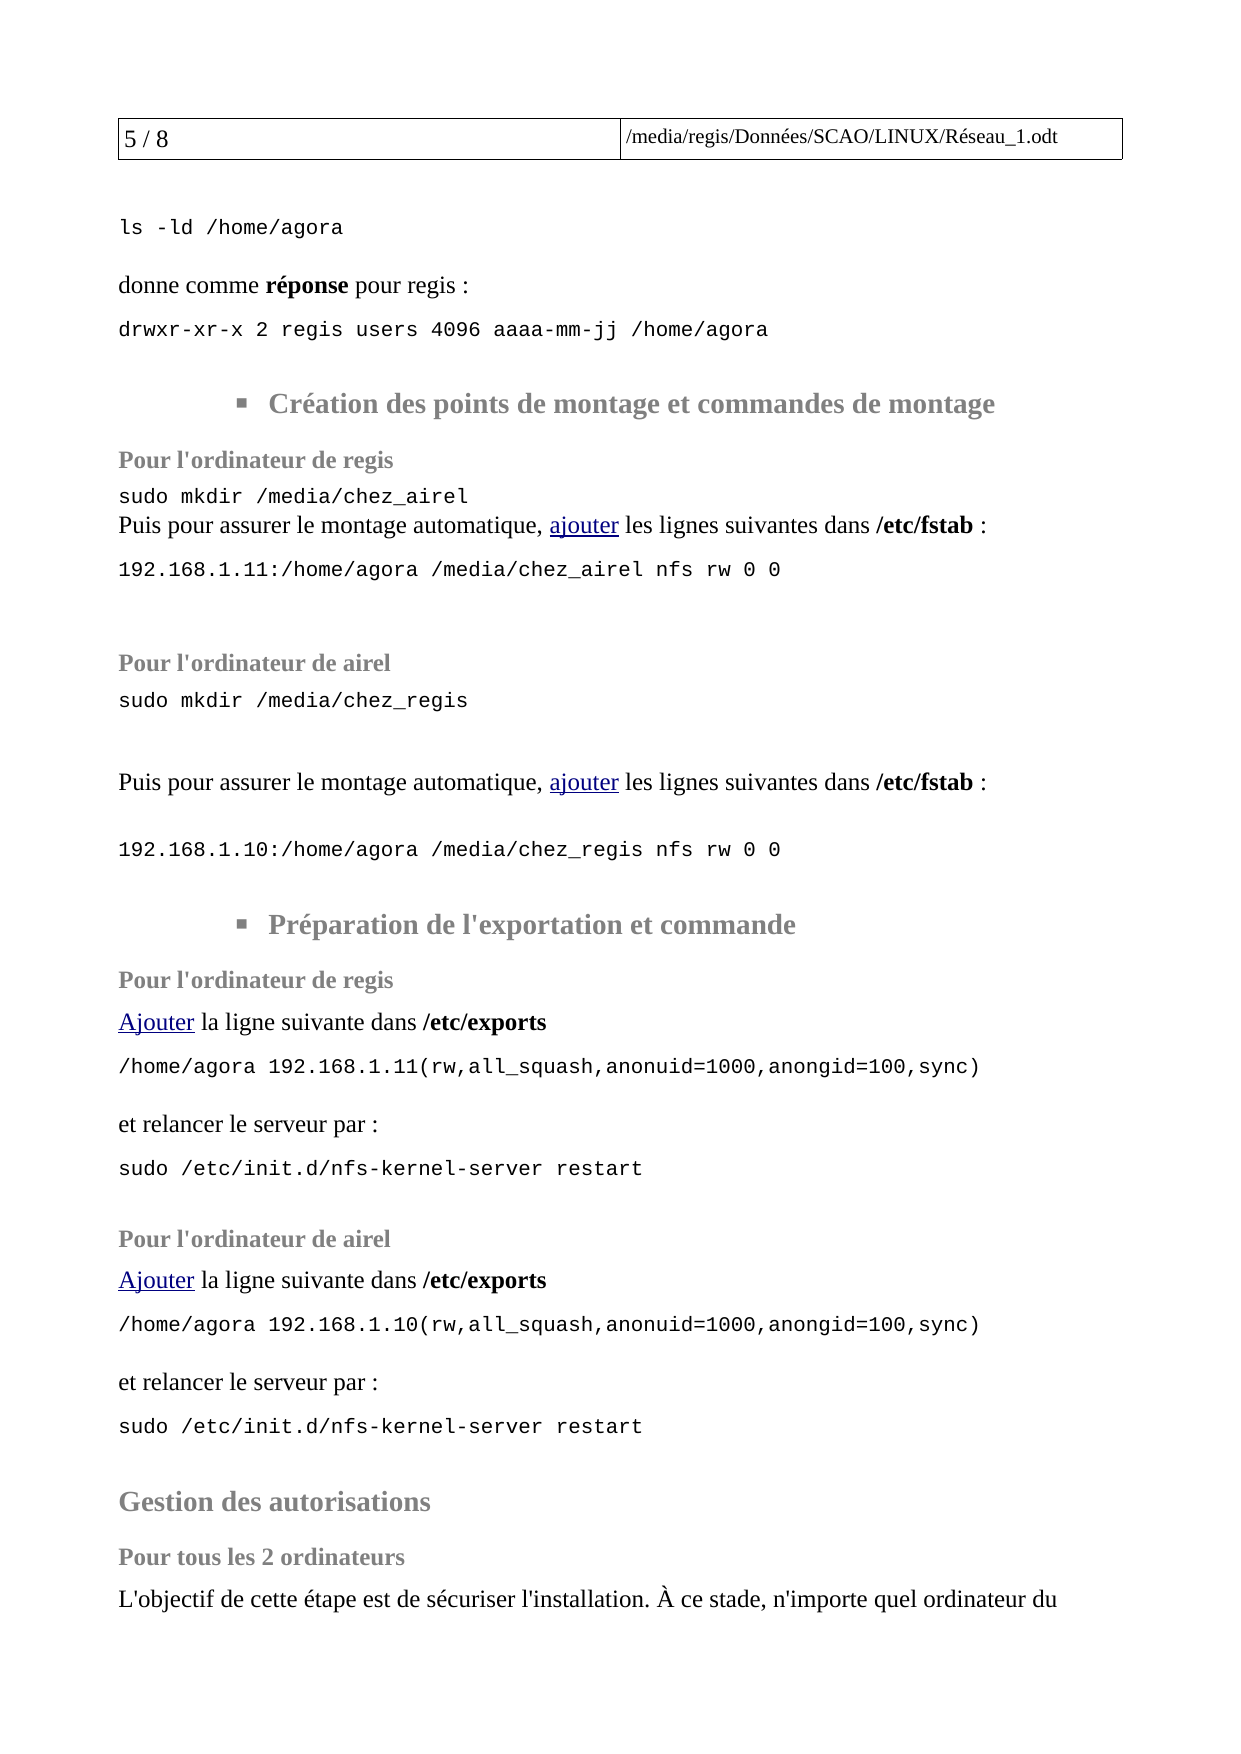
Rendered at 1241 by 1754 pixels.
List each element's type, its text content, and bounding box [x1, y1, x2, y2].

text ls -ld /home/agora [118, 217, 1122, 240]
text et relancer le serveur par : [118, 1367, 1122, 1396]
text sudo mkdir /media/chez_airel [118, 487, 1122, 510]
text sudo /etc/init.d/nfs-kernel-server restart [118, 1158, 1122, 1182]
text Ajouter la ligne suivante dans /etc/exports [118, 1265, 1122, 1294]
subtitle Création des points de montage et commandes de montage [231, 387, 1122, 420]
text 192.168.1.10:/home/agora /media/chez_regis nfs rw 0 0 [118, 839, 1122, 863]
text sudo mkdir /media/chez_regis [118, 690, 1122, 713]
text et relancer le serveur par : [118, 1109, 1122, 1138]
text L'objectif de cette étape est de sécuriser l'installation. À ce stade, n'importe quel ordinateur du [118, 1584, 1122, 1612]
text drwxr-xr-x 2 regis users 4096 aaaa-mm-jj /home/agora [118, 319, 1122, 343]
text /home/agora 192.168.1.11(rw,all_squash,anonuid=1000,anongid=100,sync) [118, 1056, 1122, 1079]
subtitle Pour l'ordinateur de airel [118, 1224, 1122, 1252]
text /home/agora 192.168.1.10(rw,all_squash,anonuid=1000,anongid=100,sync) [118, 1314, 1122, 1338]
text 192.168.1.11:/home/agora /media/chez_airel nfs rw 0 0 [118, 559, 1122, 583]
subtitle Pour tous les 2 ordinateurs [118, 1542, 1122, 1571]
subtitle Préparation de l'exportation et commande [231, 907, 1122, 941]
subtitle Gestion des autorisations [118, 1484, 1122, 1517]
text Ajouter la ligne suivante dans /etc/exports [118, 1007, 1122, 1036]
text Puis pour assurer le montage automatique, ajouter les lignes suivantes dans /etc/fstab : [118, 767, 1122, 795]
subtitle Pour l'ordinateur de regis [118, 445, 1122, 474]
text Puis pour assurer le montage automatique, ajouter les lignes suivantes dans /etc/fstab : [118, 510, 1122, 539]
text donne comme réponse pour regis : [118, 270, 1122, 299]
text sudo /etc/init.d/nfs-kernel-server restart [118, 1416, 1122, 1440]
subtitle Pour l'ordinateur de airel [118, 648, 1122, 677]
subtitle Pour l'ordinateur de regis [118, 966, 1122, 994]
